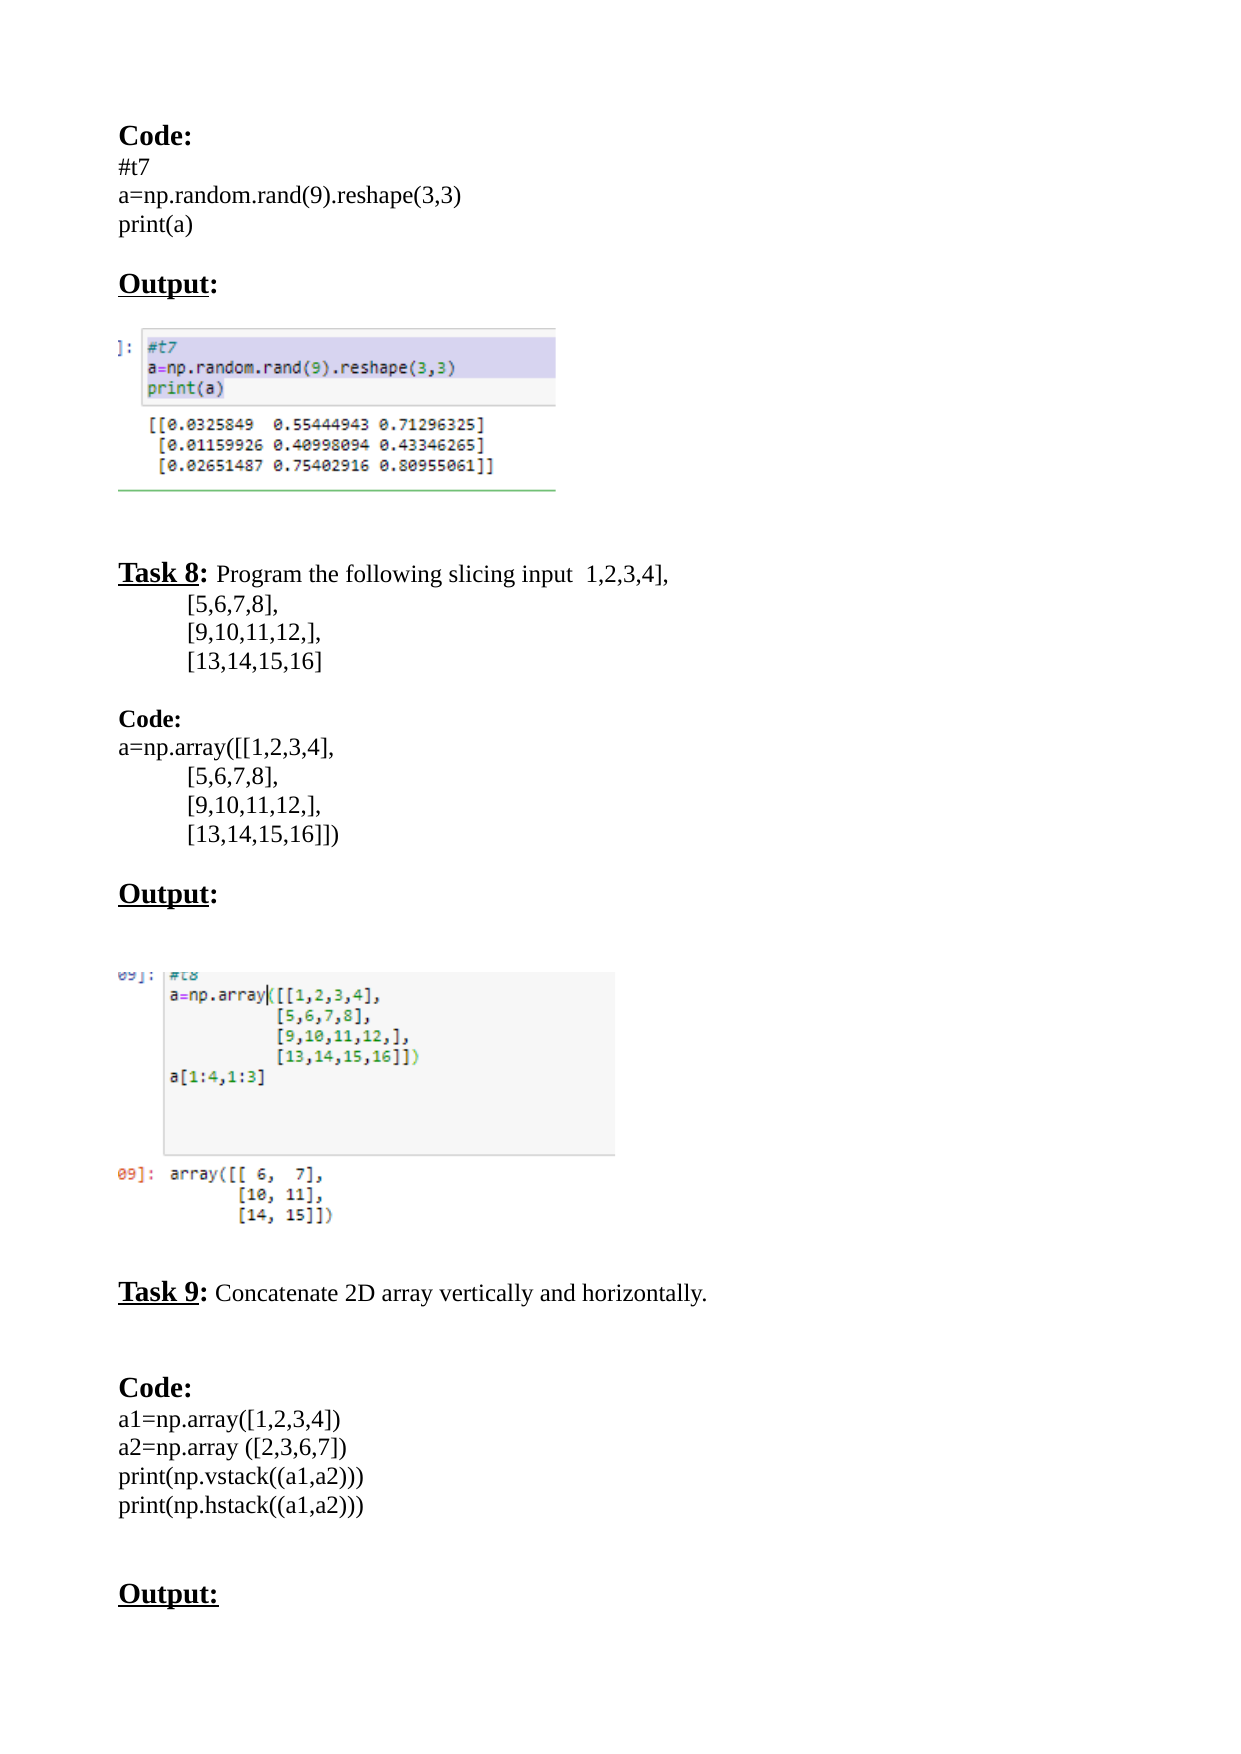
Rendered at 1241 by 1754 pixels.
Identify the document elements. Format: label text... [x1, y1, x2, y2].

text a=np.random.rand(9).reshape(3,3) [118, 180, 1122, 209]
text [5,6,7,8], [118, 761, 1122, 790]
text Code: [118, 704, 1122, 732]
text print(np.vstack((a1,a2))) [118, 1461, 1122, 1490]
text [9,10,11,12,], [118, 617, 1122, 646]
text Task 8: Program the following slicing input 1,2,3,4], [118, 555, 1122, 589]
text a2=np.array ([2,3,6,7]) [118, 1432, 1122, 1461]
text Task 9: Concatenate 2D array vertically and horizontally. [118, 1274, 1122, 1308]
text Code: [118, 118, 1122, 152]
text [13,14,15,16] [118, 646, 1122, 675]
picture [118, 972, 615, 1241]
picture [118, 328, 556, 498]
text Output: [118, 1576, 1122, 1610]
text [13,14,15,16]]) [118, 819, 1122, 847]
text [9,10,11,12,], [118, 790, 1122, 819]
text a=np.array([[1,2,3,4], [118, 732, 1122, 761]
text a1=np.array([1,2,3,4]) [118, 1404, 1122, 1432]
text Output: [118, 876, 1122, 910]
text #t7 [118, 152, 1122, 180]
text Code: [118, 1370, 1122, 1404]
text print(a) [118, 209, 1122, 238]
text print(np.hstack((a1,a2))) [118, 1490, 1122, 1519]
text Output: [118, 267, 1122, 300]
text [5,6,7,8], [118, 589, 1122, 617]
